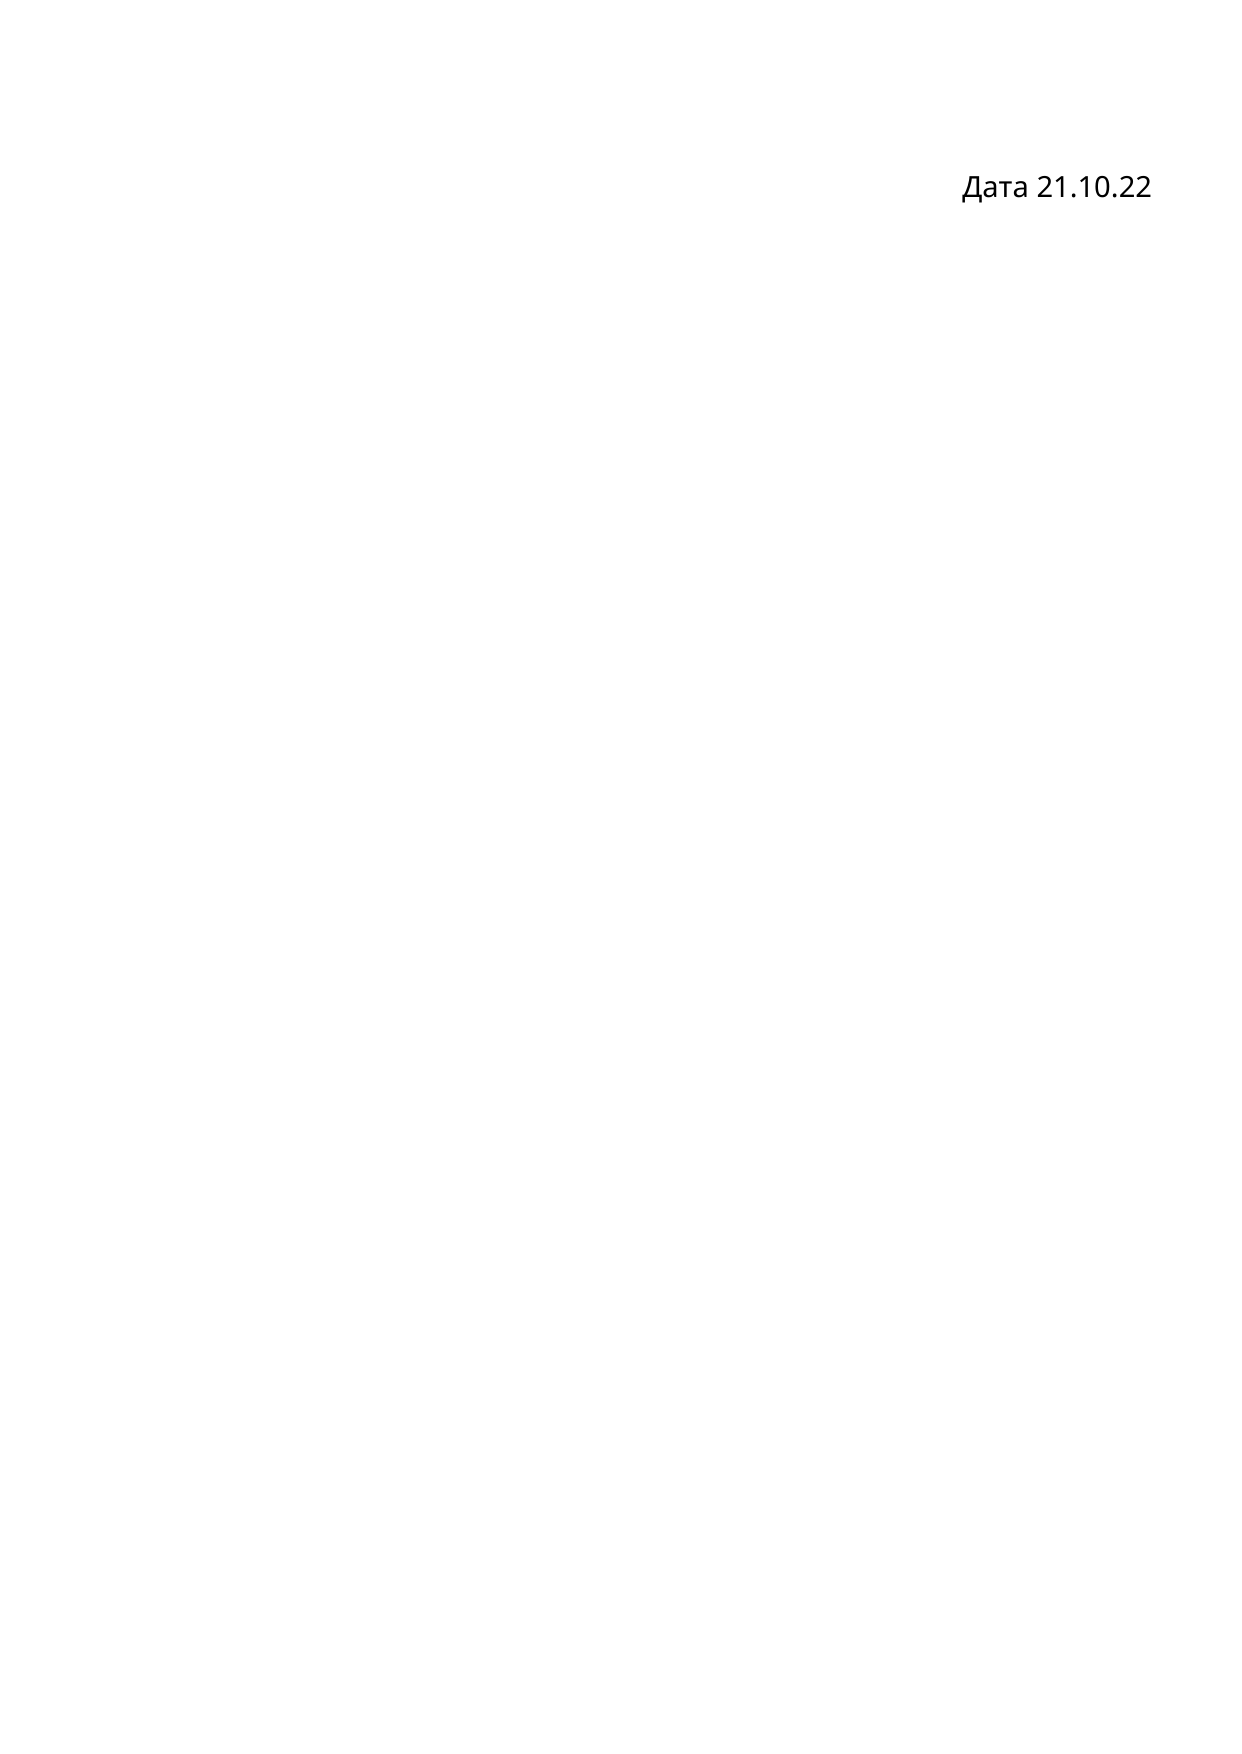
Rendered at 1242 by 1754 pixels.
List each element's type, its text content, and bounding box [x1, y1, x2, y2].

text Дата 21.10.22 [106, 167, 1152, 206]
